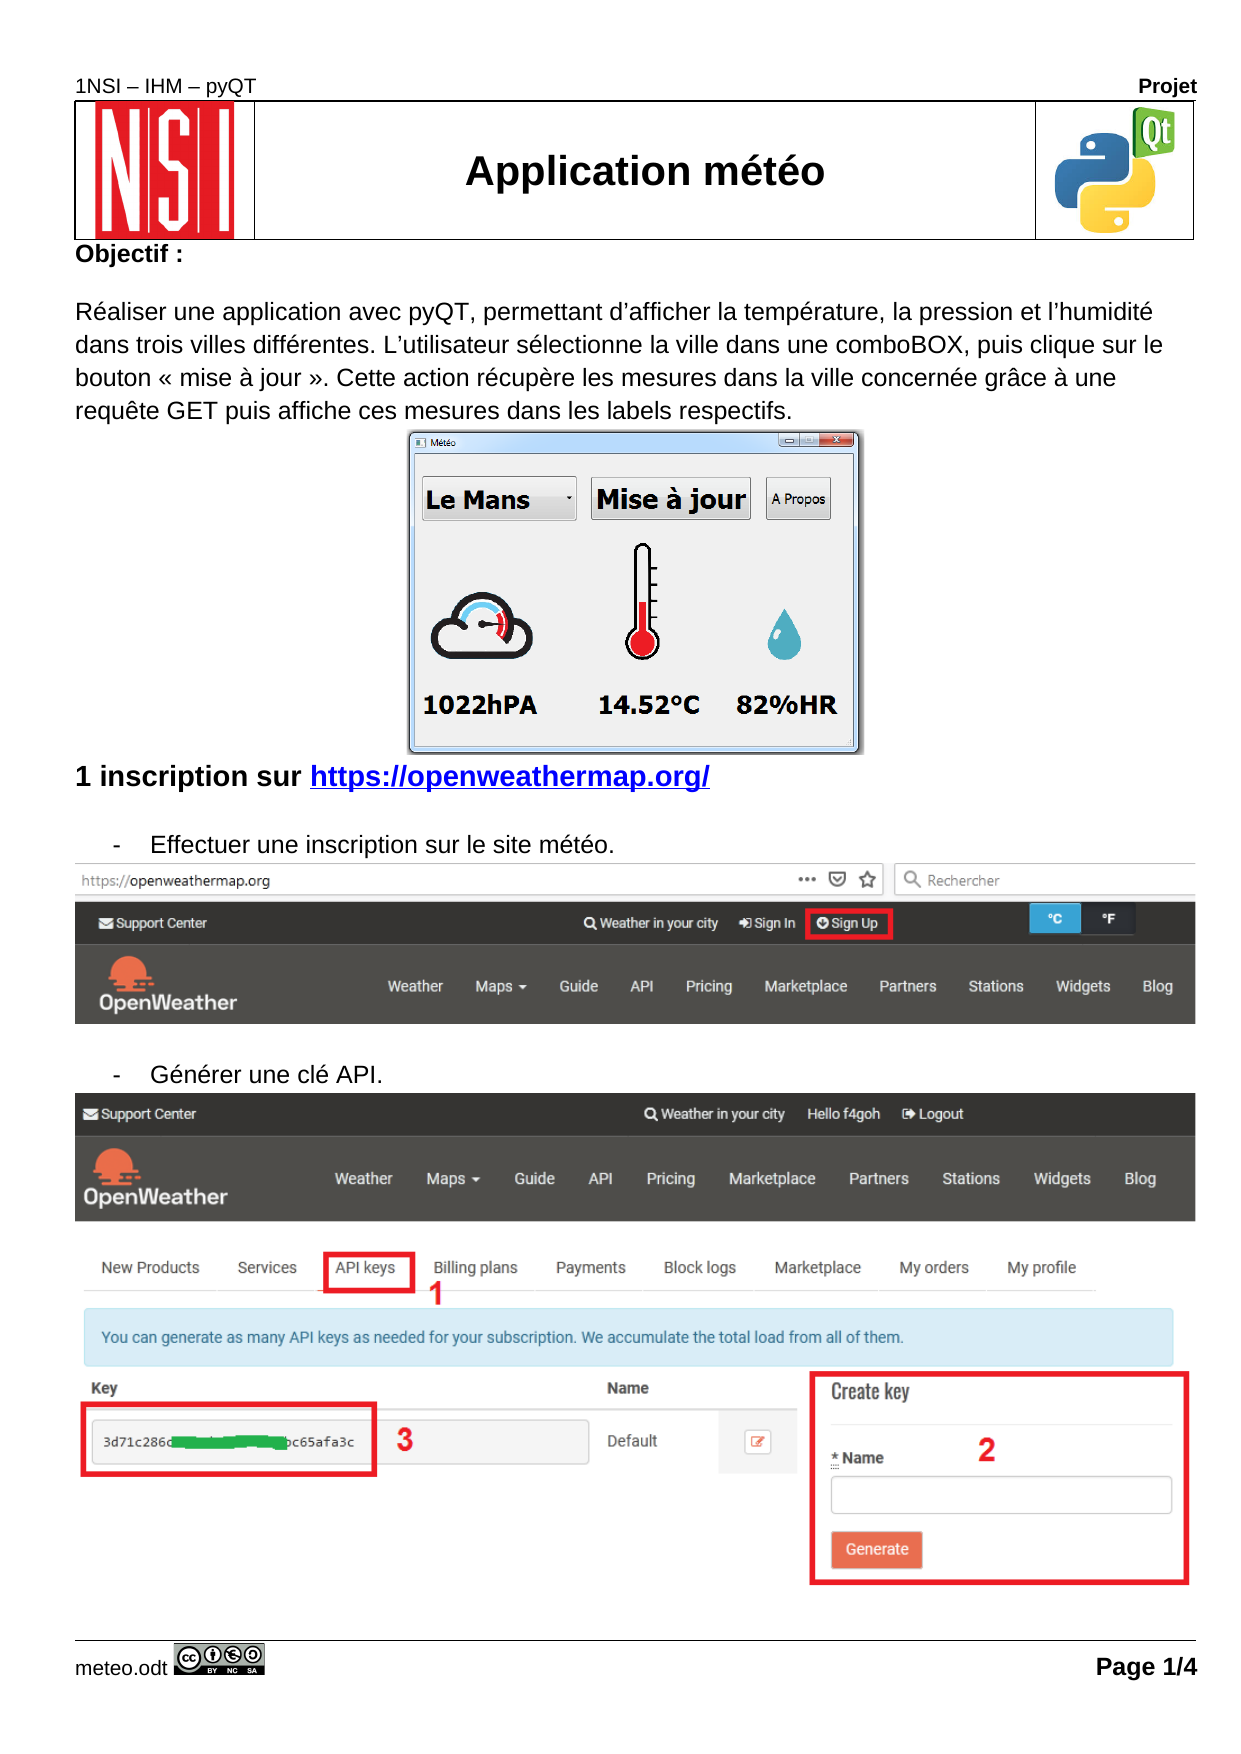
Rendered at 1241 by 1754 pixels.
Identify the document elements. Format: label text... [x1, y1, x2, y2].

table_header Application météo [255, 102, 1035, 238]
text Réaliser une application avec pyQT, permettant d’afficher la température, la pression et l’humidité dans trois villes différentes. L’utilisateur sélectionne la ville dans une comboBOX, puis clique sur le bouton « mise à jour ». Cette action récupère les mesures dans la ville concernée grâce à une requête GET puis affiche ces mesures dans les labels respectifs. [75, 297, 1196, 425]
list Générer une clé API. [112, 1061, 1196, 1089]
list Effectuer une inscription sur le site météo. [112, 830, 1196, 859]
table_header [235, 102, 254, 238]
picture [75, 863, 1196, 1024]
text Objectif : [75, 239, 1196, 268]
table_header [76, 102, 95, 238]
table_header [1036, 102, 1193, 238]
picture [173, 1643, 265, 1675]
picture [75, 1093, 1196, 1593]
text 1 inscription sur https://openweathermap.org/ [75, 759, 1196, 792]
picture [406, 429, 865, 755]
picture [1054, 107, 1175, 233]
